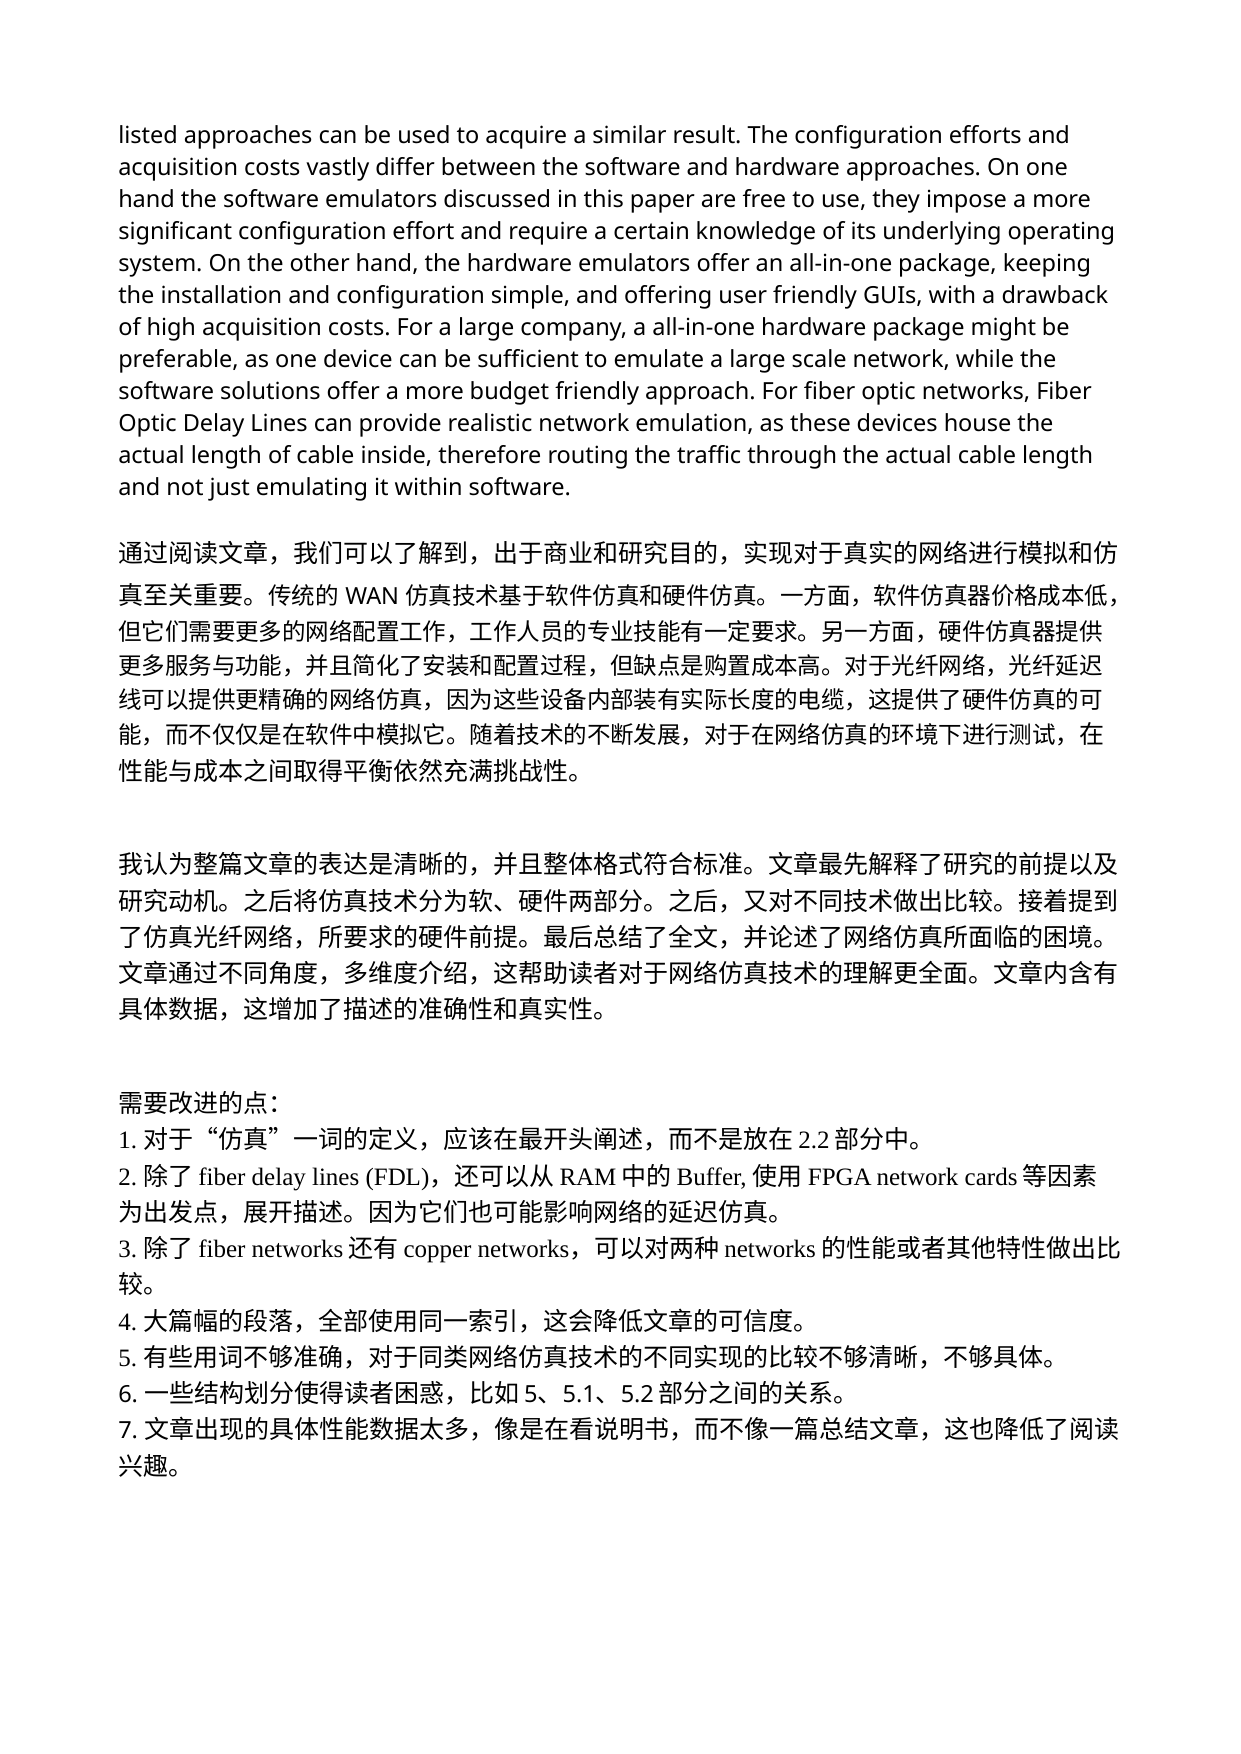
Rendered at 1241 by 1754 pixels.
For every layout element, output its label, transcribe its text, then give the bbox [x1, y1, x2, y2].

text listed approaches can be used to acquire a similar result. The configuration efforts and acquisition costs vastly differ between the software and hardware approaches. On one hand the software emulators discussed in this paper are free to use, they impose a more significant configuration effort and require a certain knowledge of its underlying operating system. On the other hand, the hardware emulators offer an all-in-one package, keeping the installation and configuration simple, and offering user friendly GUIs, with a drawback of high acquisition costs. For a large company, a all-in-one hardware package might be preferable, as one device can be sufficient to emulate a large scale network, while the software solutions offer a more budget friendly approach. For fiber optic networks, Fiber Optic Delay Lines can provide realistic network emulation, as these devices house the actual length of cable inside, therefore routing the traffic through the actual cable length and not just emulating it within software. [118, 118, 1122, 502]
text 需要改进的点： [118, 1084, 1122, 1120]
text 5. 有些用词不够准确，对于同类网络仿真技术的不同实现的比较不够清晰，不够具体。 [118, 1337, 1122, 1374]
text 1. 对于“仿真”一词的定义，应该在最开头阐述，而不是放在2.2部分中。 [118, 1120, 1122, 1156]
text 2. 除了fiber delay lines (FDL)，还可以从RAM中的Buffer, 使用FPGA network cards等因素为出发点，展开描述。因为它们也可能影响网络的延迟仿真。 [118, 1156, 1122, 1229]
text 我认为整篇文章的表达是清晰的，并且整体格式符合标准。文章最先解释了研究的前提以及研究动机。之后将仿真技术分为软、硬件两部分。之后，又对不同技术做出比较。接着提到了仿真光纤网络，所要求的硬件前提。最后总结了全文，并论述了网络仿真所面临的困境。 [118, 845, 1122, 954]
text 4. 大篇幅的段落，全部使用同一索引，这会降低文章的可信度。 [118, 1301, 1122, 1337]
text 文章通过不同角度，多维度介绍，这帮助读者对于网络仿真技术的理解更全面。文章内含有具体数据，这增加了描述的准确性和真实性。 [118, 954, 1122, 1026]
text 6. 一些结构划分使得读者困惑，比如5、5.1、5.2部分之间的关系。 [118, 1374, 1122, 1410]
text 3. 除了fiber networks还有copper networks，可以对两种networks的性能或者其他特性做出比较。 [118, 1229, 1122, 1301]
text 7. 文章出现的具体性能数据太多，像是在看说明书，而不像一篇总结文章，这也降低了阅读兴趣。 [118, 1410, 1122, 1482]
text 通过阅读文章，我们可以了解到，出于商业和研究目的，实现对于真实的网络进行模拟和仿真至关重要。传统的 WAN 仿真技术基于软件仿真和硬件仿真。一方面，软件仿真器价格成本低，但它们需要更多的网络配置工作，工作人员的专业技能有一定要求。另一方面，硬件仿真器提供更多服务与功能，并且简化了安装和配置过程，但缺点是购置成本高。对于光纤网络，光纤延迟线可以提供更精确的网络仿真，因为这些设备内部装有实际长度的电缆，这提供了硬件仿真的可能，而不仅仅是在软件中模拟它。随着技术的不断发展，对于在网络仿真的环境下进行测试，在性能与成本之间取得平衡依然充满挑战性。 [118, 534, 1122, 787]
